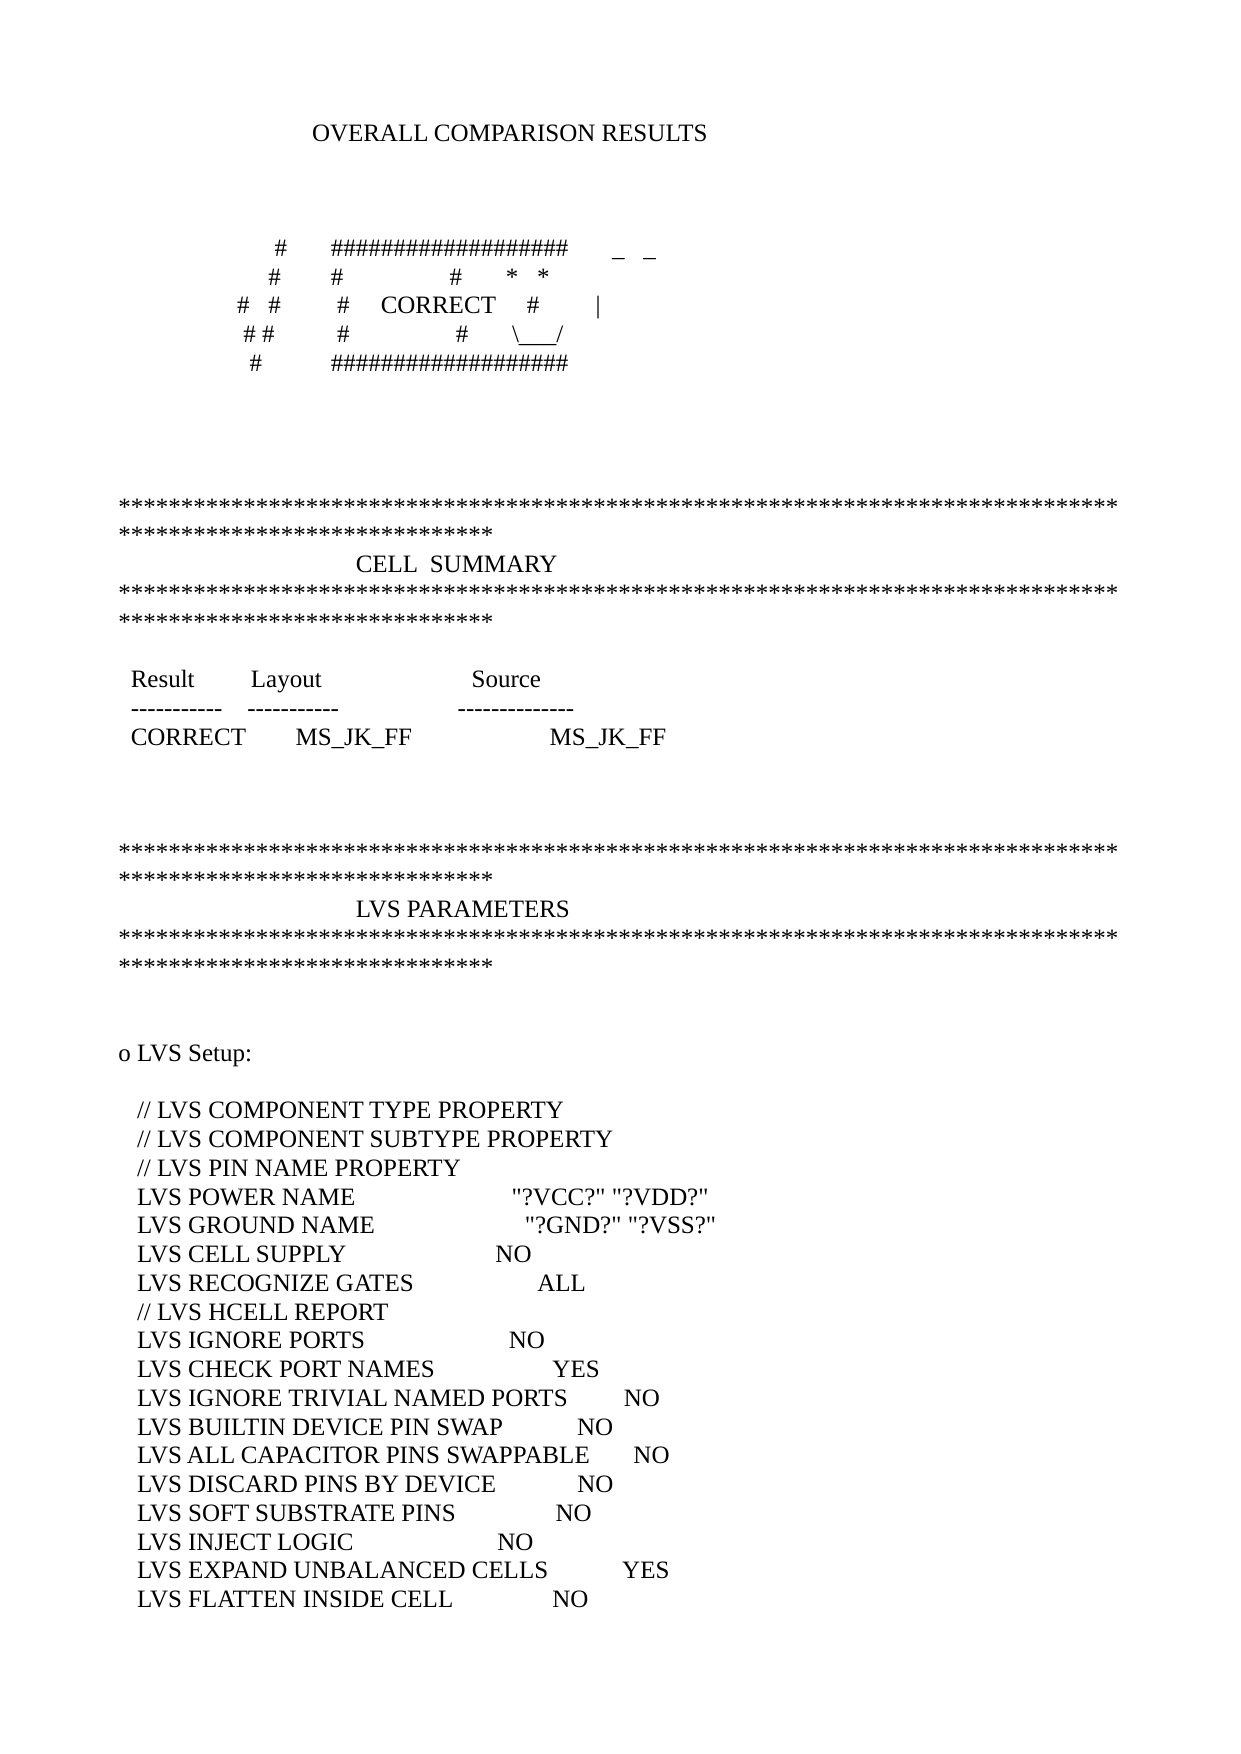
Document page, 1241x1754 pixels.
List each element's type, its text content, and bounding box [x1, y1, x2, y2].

text # ################### _ _ [118, 233, 1122, 262]
text LVS PARAMETERS [118, 894, 1122, 923]
text // LVS PIN NAME PROPERTY [118, 1153, 1122, 1182]
text // LVS COMPONENT TYPE PROPERTY [118, 1096, 1122, 1124]
text LVS FLATTEN INSIDE CELL NO [118, 1584, 1122, 1613]
text // LVS HCELL REPORT [118, 1297, 1122, 1326]
text ************************************************************************************************************** [118, 837, 1122, 894]
text ************************************************************************************************************** [118, 492, 1122, 549]
text LVS INJECT LOGIC NO [118, 1527, 1122, 1556]
text LVS IGNORE PORTS NO [118, 1326, 1122, 1354]
text LVS SOFT SUBSTRATE PINS NO [118, 1498, 1122, 1527]
text Result Layout Source [118, 664, 1122, 693]
text LVS CELL SUPPLY NO [118, 1239, 1122, 1268]
text OVERALL COMPARISON RESULTS [118, 118, 1122, 147]
text LVS RECOGNIZE GATES ALL [118, 1268, 1122, 1297]
text o LVS Setup: [118, 1038, 1122, 1067]
text LVS IGNORE TRIVIAL NAMED PORTS NO [118, 1383, 1122, 1412]
text LVS POWER NAME "?VCC?" "?VDD?" [118, 1182, 1122, 1211]
text // LVS COMPONENT SUBTYPE PROPERTY [118, 1124, 1122, 1153]
text LVS EXPAND UNBALANCED CELLS YES [118, 1556, 1122, 1584]
text ************************************************************************************************************** [118, 923, 1122, 981]
text ************************************************************************************************************** [118, 578, 1122, 636]
text CORRECT MS_JK_FF MS_JK_FF [118, 722, 1122, 751]
text # # # * * [118, 262, 1122, 291]
text LVS ALL CAPACITOR PINS SWAPPABLE NO [118, 1441, 1122, 1469]
text # # # CORRECT # | [118, 291, 1122, 319]
text LVS CHECK PORT NAMES YES [118, 1354, 1122, 1383]
text # # # # \___/ [118, 319, 1122, 348]
text LVS DISCARD PINS BY DEVICE NO [118, 1469, 1122, 1498]
text ----------- ----------- -------------- [118, 693, 1122, 722]
text CELL SUMMARY [118, 549, 1122, 578]
text # ################### [118, 348, 1122, 377]
text LVS GROUND NAME "?GND?" "?VSS?" [118, 1211, 1122, 1239]
text LVS BUILTIN DEVICE PIN SWAP NO [118, 1412, 1122, 1441]
